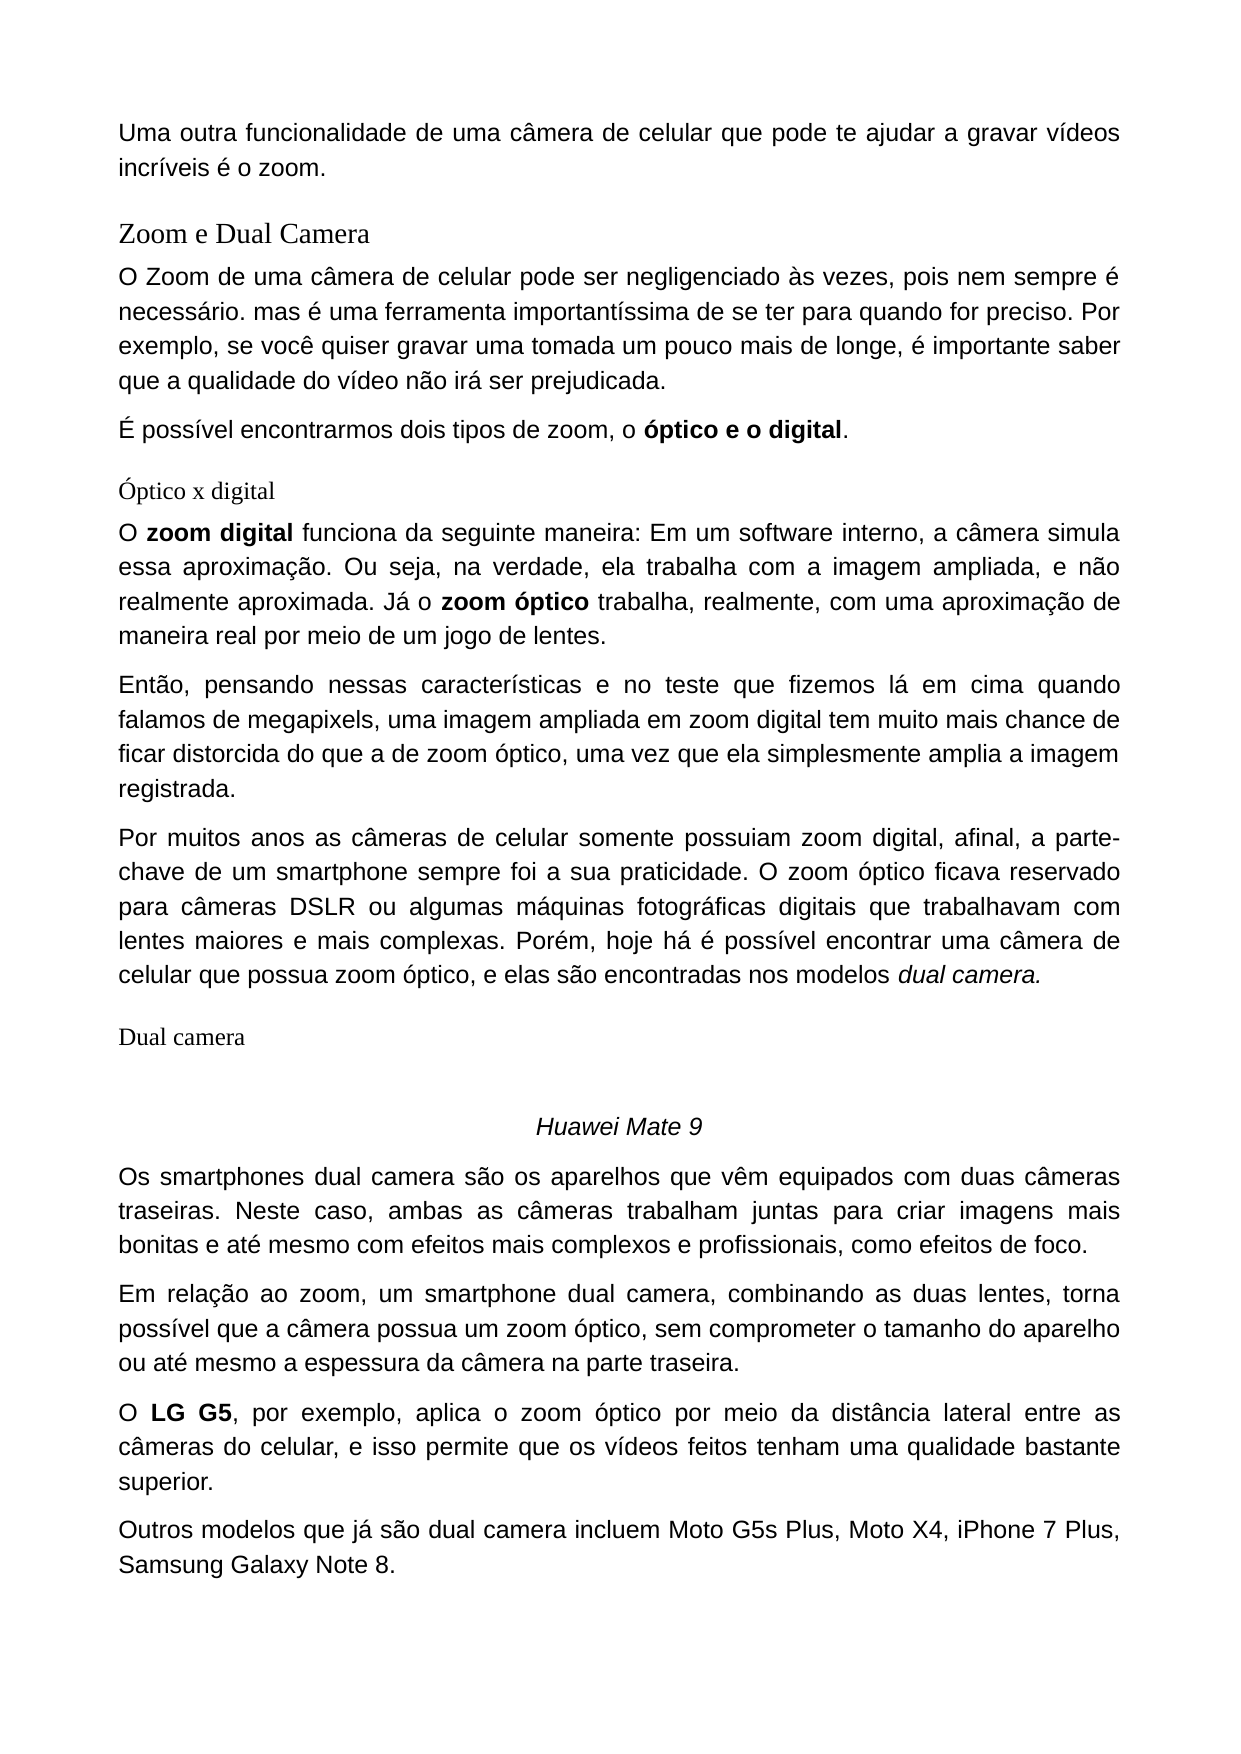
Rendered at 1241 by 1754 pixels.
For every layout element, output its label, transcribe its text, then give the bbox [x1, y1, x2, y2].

text Em relação ao zoom, um smartphone dual camera, combinando as duas lentes, torna possível que a câmera possua um zoom óptico, sem comprometer o tamanho do aparelho ou até mesmo a espessura da câmera na parte traseira. [118, 1279, 1122, 1377]
text O Zoom de uma câmera de celular pode ser negligenciado às vezes, pois nem sempre é necessário. mas é uma ferramenta importantíssima de se ter para quando for preciso. Por exemplo, se você quiser gravar uma tomada um pouco mais de longe, é importante saber que a qualidade do vídeo não irá ser prejudicada. [118, 262, 1122, 394]
text Uma outra funcionalidade de uma câmera de celular que pode te ajudar a gravar vídeos incríveis é o zoom. [118, 118, 1122, 181]
text É possível encontrarmos dois tipos de zoom, o óptico e o digital. [118, 415, 1122, 443]
text Os smartphones dual camera são os aparelhos que vêm equipados com duas câmeras traseiras. Neste caso, ambas as câmeras trabalham juntas para criar imagens mais bonitas e até mesmo com efeitos mais complexos e profissionais, como efeitos de foco. [118, 1161, 1122, 1259]
subtitle Zoom e Dual Camera [118, 216, 1122, 250]
subtitle Óptico x digital [118, 476, 1122, 505]
text O zoom digital funciona da seguinte maneira: Em um software interno, a câmera simula essa aproximação. Ou seja, na verdade, ela trabalha com a imagem ampliada, e não realmente aproximada. Já o zoom óptico trabalha, realmente, com uma aproximação de maneira real por meio de um jogo de lentes. [118, 518, 1122, 650]
text Por muitos anos as câmeras de celular somente possuiam zoom digital, afinal, a parte-chave de um smartphone sempre foi a sua praticidade. O zoom óptico ficava reservado para câmeras DSLR ou algumas máquinas fotográficas digitais que trabalhavam com lentes maiores e mais complexas. Porém, hoje há é possível encontrar uma câmera de celular que possua zoom óptico, e elas são encontradas nos modelos dual camera. [118, 823, 1122, 989]
subtitle Dual camera [118, 1022, 1122, 1051]
text Então, pensando nessas características e no teste que fizemos lá em cima quando falamos de megapixels, uma imagem ampliada em zoom digital tem muito mais chance de ficar distorcida do que a de zoom óptico, uma vez que ela simplesmente amplia a imagem registrada. [118, 670, 1122, 802]
text Outros modelos que já são dual camera incluem Moto G5s Plus, Moto X4, iPhone 7 Plus, Samsung Galaxy Note 8. [118, 1516, 1122, 1579]
text O LG G5, por exemplo, aplica o zoom óptico por meio da distância lateral entre as câmeras do celular, e isso permite que os vídeos feitos tenham uma qualidade bastante superior. [118, 1397, 1122, 1495]
text Huawei Mate 9 [118, 1112, 1122, 1141]
